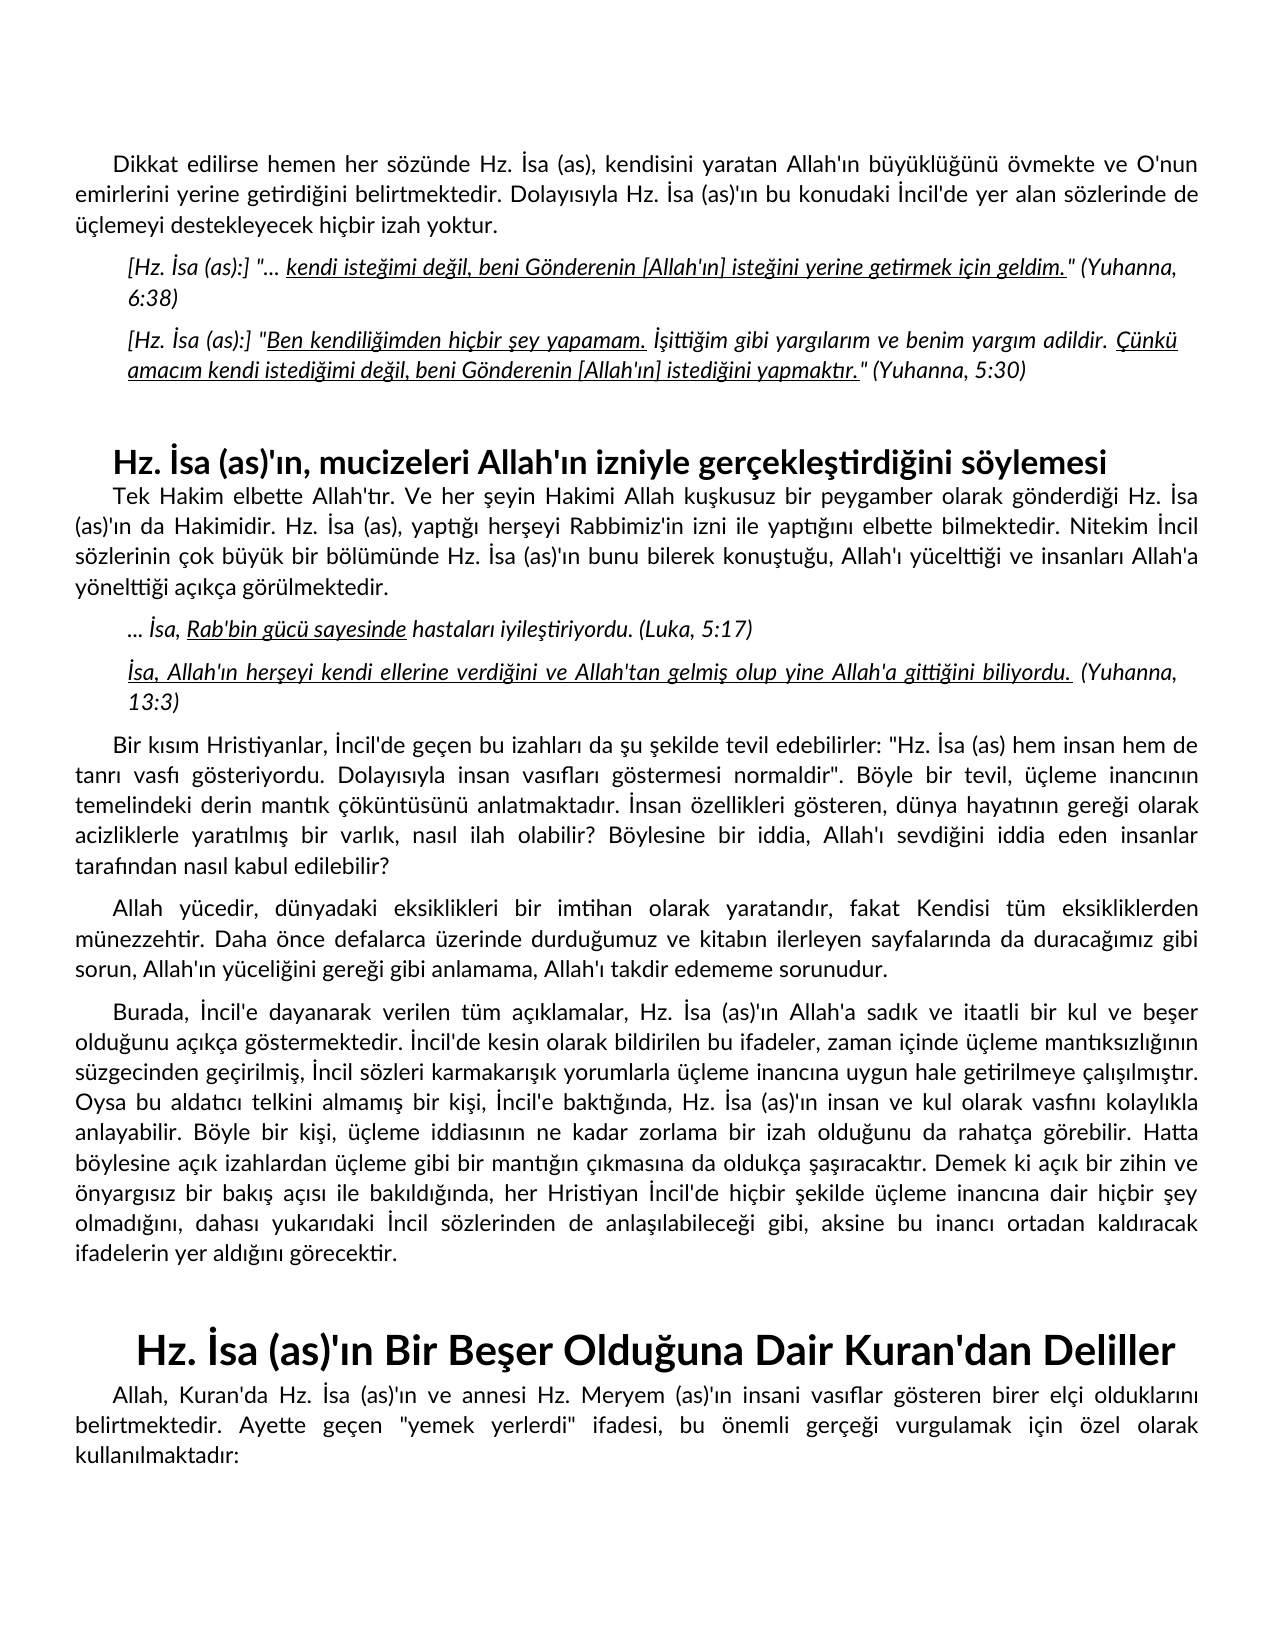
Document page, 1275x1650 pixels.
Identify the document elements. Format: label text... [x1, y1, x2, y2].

text Burada, İncil'e dayanarak verilen tüm açıklamalar, Hz. İsa (as)'ın Allah'a sadık ve itaatli bir kul ve beşer olduğunu açıkça göstermektedir. İncil'de kesin olarak bildirilen bu ifadeler, zaman içinde üçleme mantıksızlığının süzgecinden geçirilmiş, İncil sözleri karmakarışık yorumlarla üçleme inancına uygun hale getirilmeye çalışılmıştır. Oysa bu aldatıcı telkini almamış bir kişi, İncil'e baktığında, Hz. İsa (as)'ın insan ve kul olarak vasfını kolaylıkla anlayabilir. Böyle bir kişi, üçleme iddiasının ne kadar zorlama bir izah olduğunu da rahatça görebilir. Hatta böylesine açık izahlardan üçleme gibi bir mantığın çıkmasına da oldukça şaşıracaktır. Demek ki açık bir zihin ve önyargısız bir bakış açısı ile bakıldığında, her Hristiyan İncil'de hiçbir şekilde üçleme inancına dair hiçbir şey olmadığını, dahası yukarıdaki İncil sözlerinden de anlaşılabileceği gibi, aksine bu inancı ortadan kaldıracak ifadelerin yer aldığını görecektir. [75, 997, 1200, 1266]
text Allah, Kuran'da Hz. İsa (as)'ın ve annesi Hz. Meryem (as)'ın insani vasıflar gösteren birer elçi olduklarını belirtmektedir. Ayette geçen "yemek yerlerdi" ifadesi, bu önemli gerçeği vurgulamak için özel olarak kullanılmaktadır: [75, 1381, 1200, 1468]
subtitle Hz. İsa (as)'ın Bir Beşer Olduğuna Dair Kuran'dan Deliller [112, 1324, 1200, 1374]
text Allah yücedir, dünyadaki eksiklikleri bir imtihan olarak yaratandır, fakat Kendisi tüm eksikliklerden münezzehtir. Daha önce defalarca üzerinde durduğumuz ve kitabın ilerleyen sayfalarında da duracağımız gibi sorun, Allah'ın yüceliğini gereği gibi anlamama, Allah'ı takdir edememe sorunudur. [75, 894, 1200, 982]
subtitle Hz. İsa (as)'ın, mucizeleri Allah'ın izniyle gerçekleştirdiğini söylemesi [112, 442, 1200, 482]
text [Hz. İsa (as):] "Ben kendiliğimden hiçbir şey yapamam. İşittiğim gibi yargılarım ve benim yargım adildir. Çünkü amacım kendi istediğimi değil, beni Gönderenin [Allah'ın] istediğini yapmaktır." (Yuhanna, 5:30) [127, 326, 1177, 384]
text İsa, Allah'ın herşeyi kendi ellerine verdiğini ve Allah'tan gelmiş olup yine Allah'a gittiğini biliyordu. (Yuhanna, 13:3) [127, 658, 1177, 715]
text Tek Hakim elbette Allah'tır. Ve her şeyin Hakimi Allah kuşkusuz bir peygamber olarak gönderdiği Hz. İsa (as)'ın da Hakimidir. Hz. İsa (as), yaptığı herşeyi Rabbimiz'in izni ile yaptığını elbette bilmektedir. Nitekim İncil sözlerinin çok büyük bir bölümünde Hz. İsa (as)'ın bunu bilerek konuştuğu, Allah'ı yücelttiği ve insanları Allah'a yönelttiği açıkça görülmektedir. [75, 482, 1200, 600]
text Dikkat edilirse hemen her sözünde Hz. İsa (as), kendisini yaratan Allah'ın büyüklüğünü övmekte ve O'nun emirlerini yerine getirdiğini belirtmektedir. Dolayısıyla Hz. İsa (as)'ın bu konudaki İncil'de yer alan sözlerinde de üçlemeyi destekleyecek hiçbir izah yoktur. [75, 150, 1200, 238]
text [Hz. İsa (as):] "... kendi isteğimi değil, beni Gönderenin [Allah'ın] isteğini yerine getirmek için geldim." (Yuhanna, 6:38) [127, 253, 1177, 311]
text Bir kısım Hristiyanlar, İncil'de geçen bu izahları da şu şekilde tevil edebilirler: "Hz. İsa (as) hem insan hem de tanrı vasfı gösteriyordu. Dolayısıyla insan vasıfları göstermesi normaldir". Böyle bir tevil, üçleme inancının temelindeki derin mantık çöküntüsünü anlatmaktadır. İnsan özellikleri gösteren, dünya hayatının gereği olarak acizliklerle yaratılmış bir varlık, nasıl ilah olabilir? Böylesine bir iddia, Allah'ı sevdiğini iddia eden insanlar tarafından nasıl kabul edilebilir? [75, 731, 1200, 879]
text ... İsa, Rab'bin gücü sayesinde hastaları iyileştiriyordu. (Luka, 5:17) [127, 615, 1177, 642]
